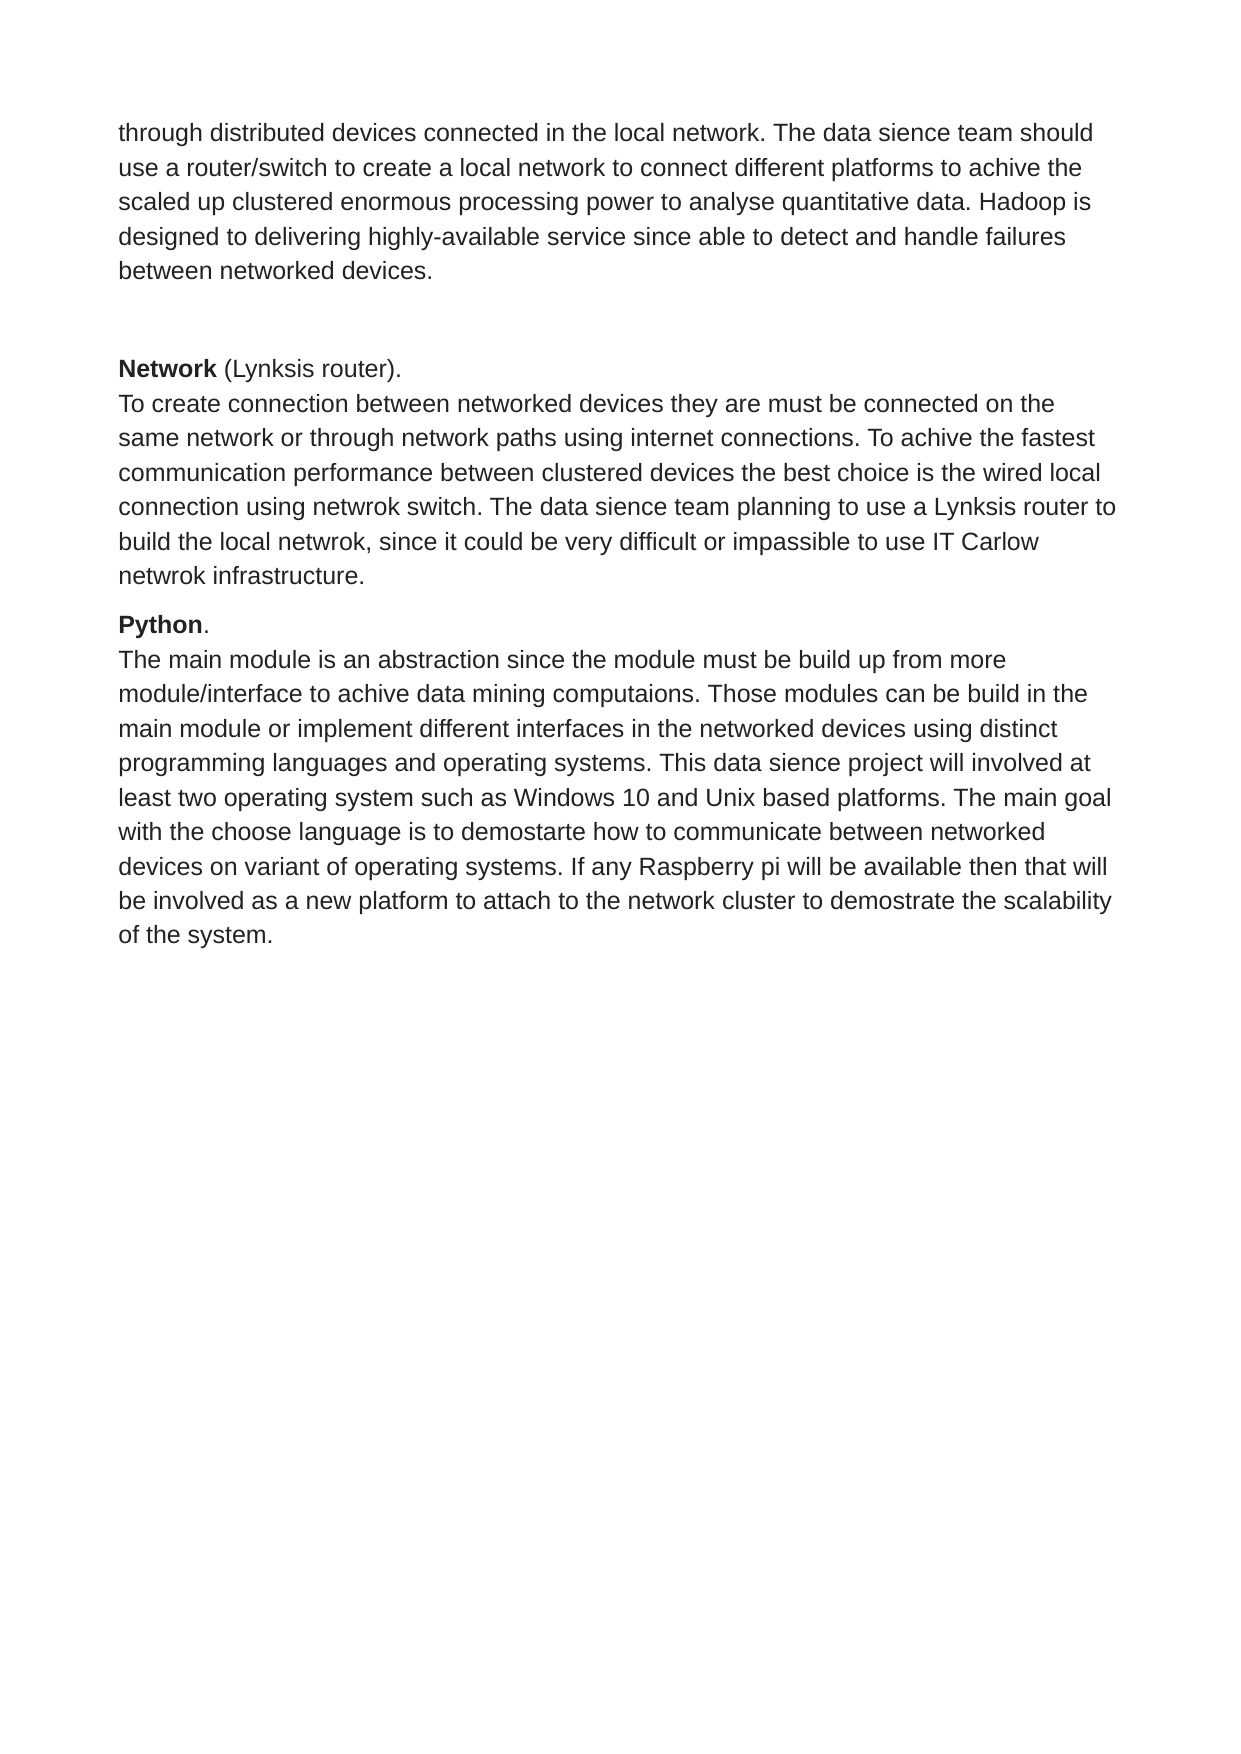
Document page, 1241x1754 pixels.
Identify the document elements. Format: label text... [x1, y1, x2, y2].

text through distributed devices connected in the local network. The data sience team should use a router/switch to create a local network to connect different platforms to achive the scaled up clustered enormous processing power to analyse quantitative data. Hadoop is designed to delivering highly-available service since able to detect and handle failures between networked devices. [118, 118, 1122, 285]
text Python. The main module is an abstraction since the module must be build up from more module/interface to achive data mining computaions. Those modules can be build in the main module or implement different interfaces in the networked devices using distinct programming languages and operating systems. This data sience project will involved at least two operating system such as Windows 10 and Unix based platforms. The main goal with the choose language is to demostarte how to communicate between networked devices on variant of operating systems. If any Raspberry pi will be available then that will be involved as a new platform to attach to the network cluster to demostrate the scalability of the system. [118, 610, 1122, 949]
text Network (Lynksis router). To create connection between networked devices they are must be connected on the same network or through network paths using internet connections. To achive the fastest communication performance between clustered devices the best choice is the wired local connection using netwrok switch. The data sience team planning to use a Lynksis router to build the local netwrok, since it could be very difficult or impassible to use IT Carlow netwrok infrastructure. [118, 354, 1122, 590]
